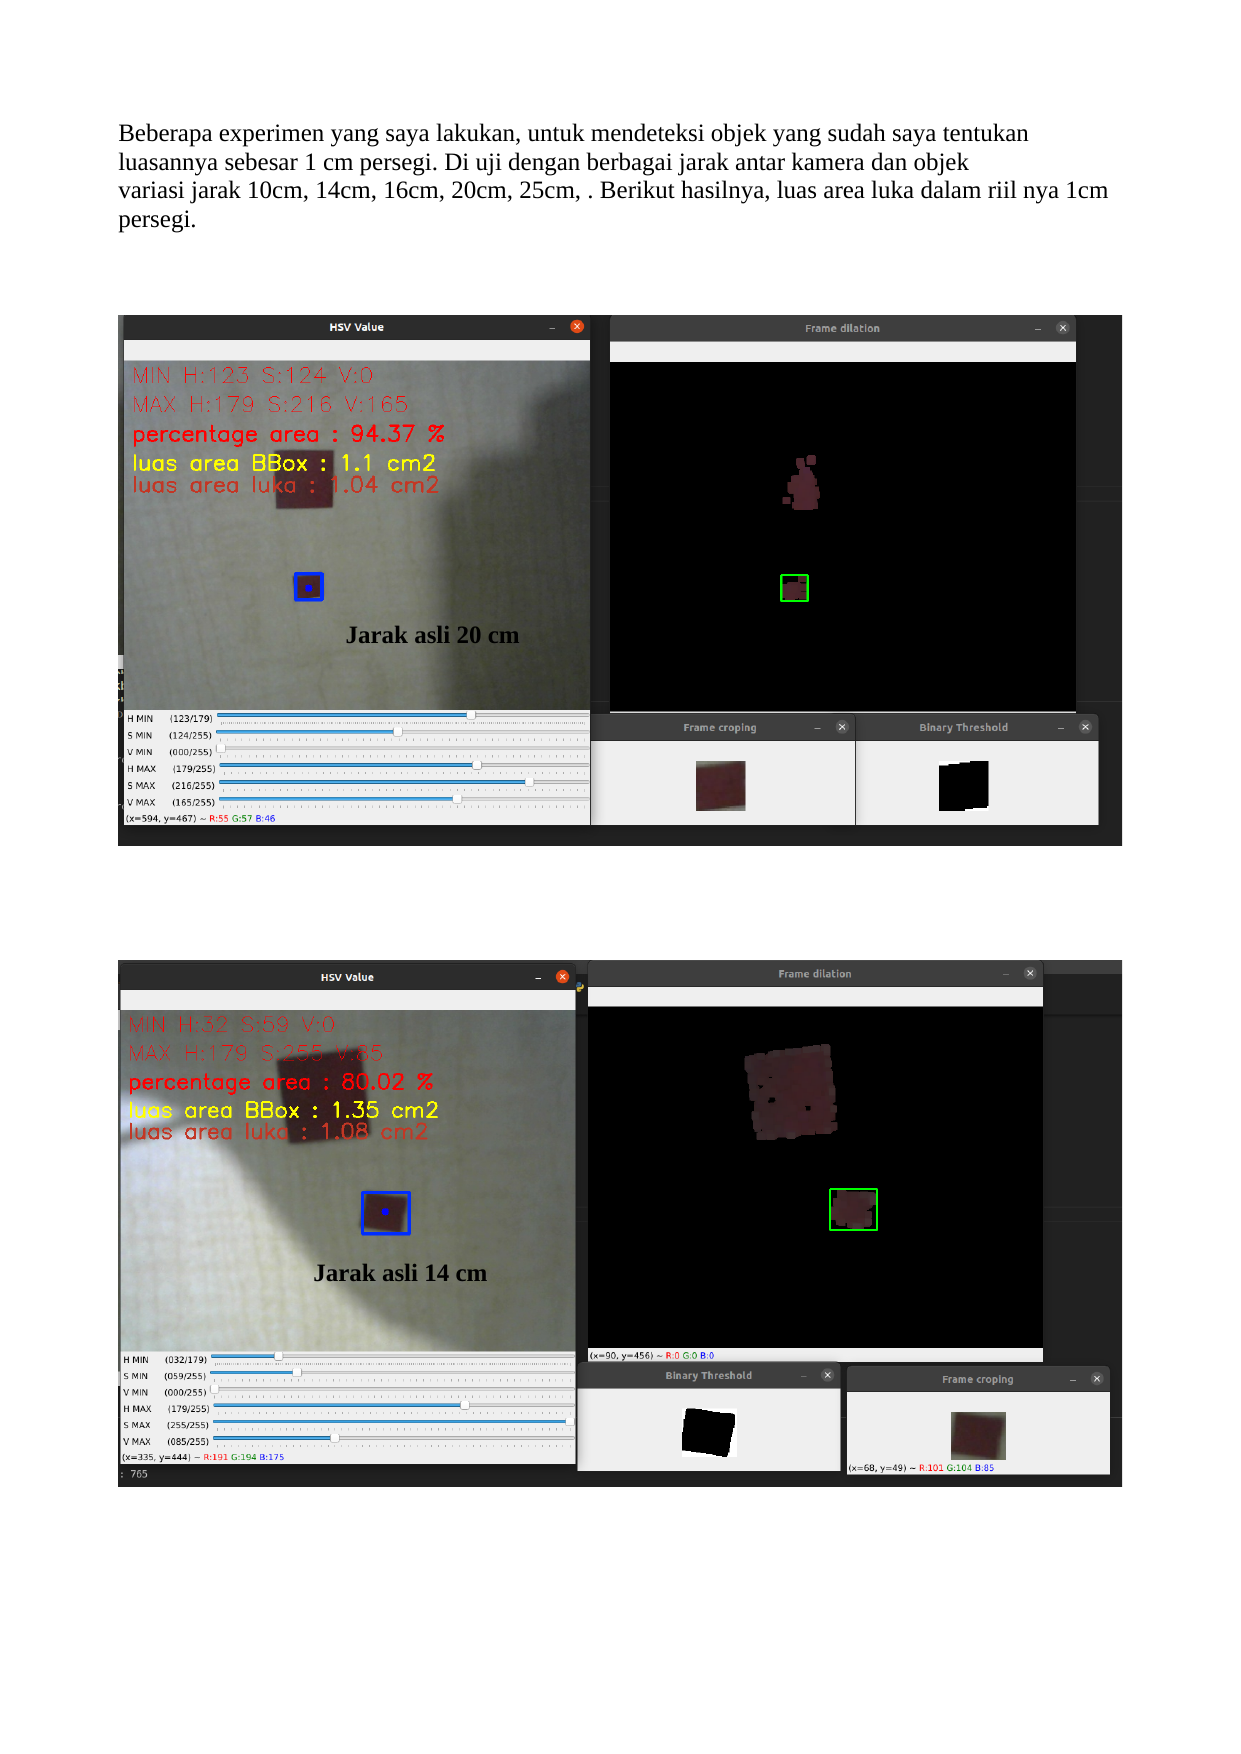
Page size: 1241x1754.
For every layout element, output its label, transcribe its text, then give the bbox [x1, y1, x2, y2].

picture [118, 315, 1123, 846]
text variasi jarak 10cm, 14cm, 16cm, 20cm, 25cm, . Berikut hasilnya, luas area luka dalam riil nya 1cm persegi. [118, 176, 1122, 233]
text Beberapa experimen yang saya lakukan, untuk mendeteksi objek yang sudah saya tentukan luasannya sebesar 1 cm persegi. Di uji dengan berbagai jarak antar kamera dan objek [118, 118, 1122, 176]
picture [118, 960, 1123, 1487]
